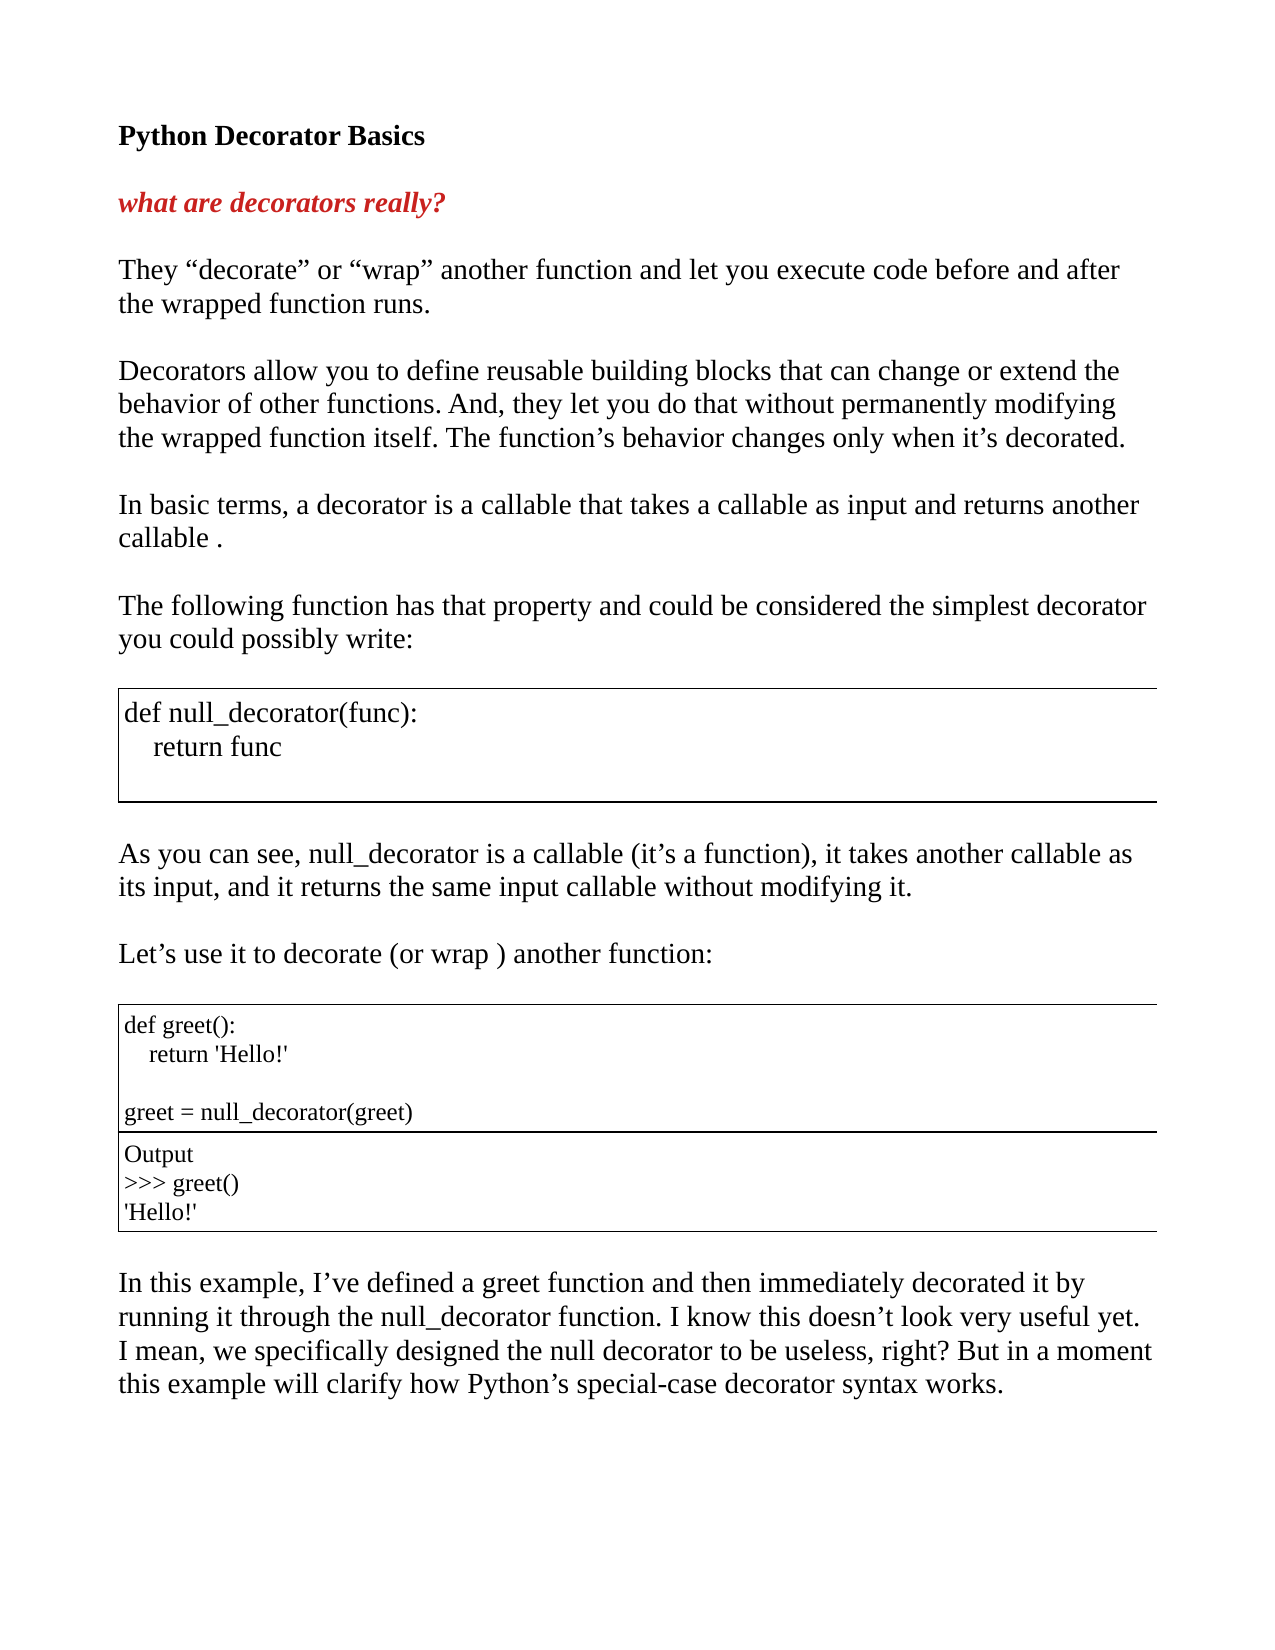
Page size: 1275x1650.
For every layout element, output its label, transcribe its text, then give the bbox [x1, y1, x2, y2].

text They “decorate” or “wrap” another function and let you execute code before and after the wrapped function runs. [118, 252, 1157, 319]
text The following function has that property and could be considered the simplest decorator you could possibly write: [118, 588, 1157, 655]
text Let’s use it to decorate (or wrap ) another function: [118, 937, 1157, 970]
text In basic terms, a decorator is a callable that takes a callable as input and returns another callable . [118, 487, 1157, 554]
text Python Decorator Basics [118, 118, 1157, 152]
table_header Output >>> greet() 'Hello!' [119, 1133, 1157, 1231]
text In this example, I’ve defined a greet function and then immediately decorated it by running it through the null_decorator function. I know this doesn’t look very useful yet. I mean, we specifically designed the null decorator to be useless, right? But in a moment this example will clarify how Python’s special-case decorator syntax works. [118, 1266, 1157, 1400]
text As you can see, null_decorator is a callable (it’s a function), it takes another callable as its input, and it returns the same input callable without modifying it. [118, 836, 1157, 903]
table_header def null_decorator(func): return func [119, 689, 1157, 801]
text Decorators allow you to define reusable building blocks that can change or extend the behavior of other functions. And, they let you do that without permanently modifying the wrapped function itself. The function’s behavior changes only when it’s decorated. [118, 353, 1157, 453]
text what are decorators really? [118, 185, 1157, 219]
table_header def greet(): return 'Hello!' greet = null_decorator(greet) [119, 1005, 1157, 1131]
